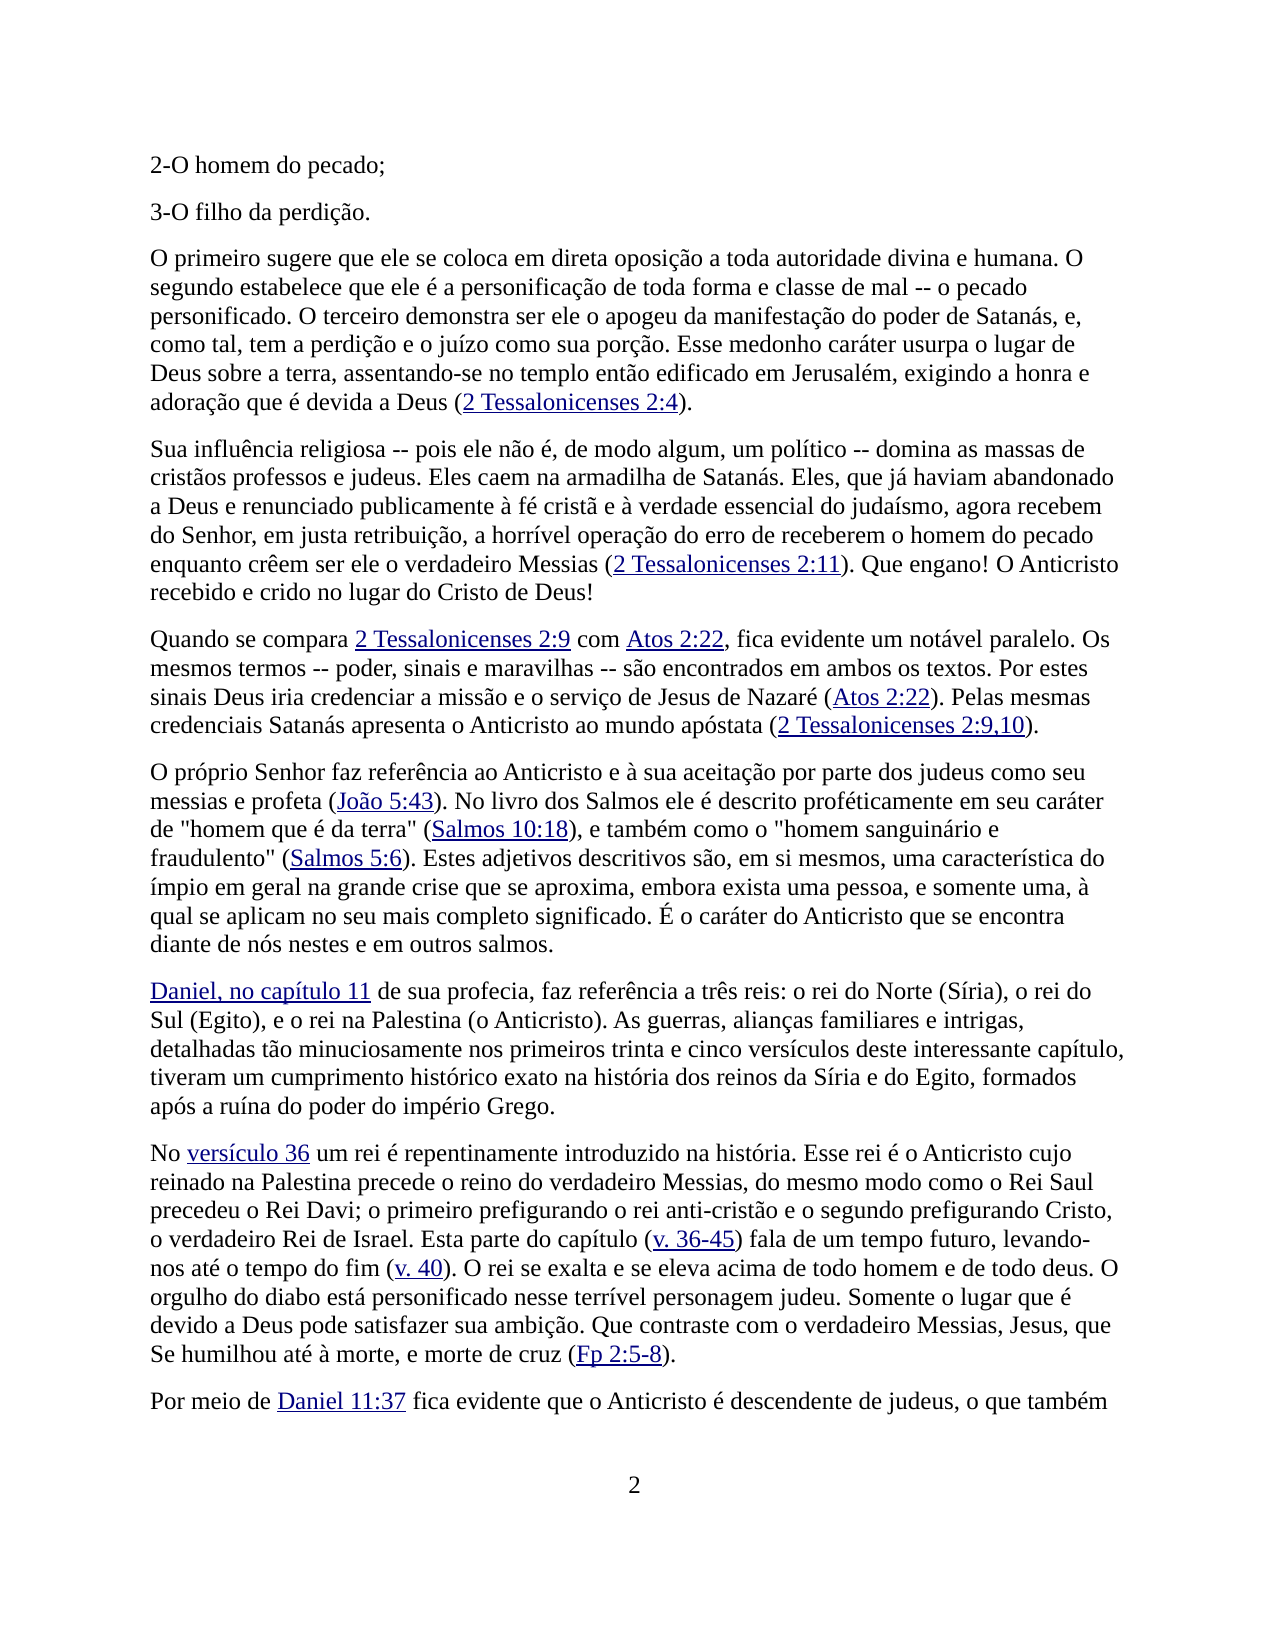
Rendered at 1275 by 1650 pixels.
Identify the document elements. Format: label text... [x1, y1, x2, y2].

text Sua influência religiosa -- pois ele não é, de modo algum, um político -- domina as massas de cristãos professos e judeus. Eles caem na armadilha de Satanás. Eles, que já haviam abandonado a Deus e renunciado publicamente à fé cristã e à verdade essencial do judaísmo, agora recebem do Senhor, em justa retribuição, a horrível operação do erro de receberem o homem do pecado enquanto crêem ser ele o verdadeiro Messias (2 Tessalonicenses 2:11). Que engano! O Anticristo recebido e crido no lugar do Cristo de Deus! [150, 434, 1125, 606]
text Por meio de Daniel 11:37 fica evidente que o Anticristo é descendente de judeus, o que também [150, 1386, 1125, 1414]
text No versículo 36 um rei é repentinamente introduzido na história. Esse rei é o Anticristo cujo reinado na Palestina precede o reino do verdadeiro Messias, do mesmo modo como o Rei Saul precedeu o Rei Davi; o primeiro prefigurando o rei anti-cristão e o segundo prefigurando Cristo, o verdadeiro Rei de Israel. Esta parte do capítulo (v. 36-45) fala de um tempo futuro, levando-nos até o tempo do fim (v. 40). O rei se exalta e se eleva acima de todo homem e de todo deus. O orgulho do diabo está personificado nesse terrível personagem judeu. Somente o lugar que é devido a Deus pode satisfazer sua ambição. Que contraste com o verdadeiro Messias, Jesus, que Se humilhou até à morte, e morte de cruz (Fp 2:5-8). [150, 1138, 1125, 1368]
text O primeiro sugere que ele se coloca em direta oposição a toda autoridade divina e humana. O segundo estabelece que ele é a personificação de toda forma e classe de mal -- o pecado personificado. O terceiro demonstra ser ele o apogeu da manifestação do poder de Satanás, e, como tal, tem a perdição e o juízo como sua porção. Esse medonho caráter usurpa o lugar de Deus sobre a terra, assentando-se no templo então edificado em Jerusalém, exigindo a honra e adoração que é devida a Deus (2 Tessalonicenses 2:4). [150, 243, 1125, 416]
text 3-O filho da perdição. [150, 197, 1125, 225]
text Daniel, no capítulo 11 de sua profecia, faz referência a três reis: o rei do Norte (Síria), o rei do Sul (Egito), e o rei na Palestina (o Anticristo). As guerras, alianças familiares e intrigas, detalhadas tão minuciosamente nos primeiros trinta e cinco versículos deste interessante capítulo, tiveram um cumprimento histórico exato na história dos reinos da Síria e do Egito, formados após a ruína do poder do império Grego. [150, 976, 1125, 1120]
text O próprio Senhor faz referência ao Anticristo e à sua aceitação por parte dos judeus como seu messias e profeta (João 5:43). No livro dos Salmos ele é descrito proféticamente em seu caráter de "homem que é da terra" (Salmos 10:18), e também como o "homem sanguinário e fraudulento" (Salmos 5:6). Estes adjetivos descritivos são, em si mesmos, uma característica do ímpio em geral na grande crise que se aproxima, embora exista uma pessoa, e somente uma, à qual se aplicam no seu mais completo significado. É o caráter do Anticristo que se encontra diante de nós nestes e em outros salmos. [150, 757, 1125, 958]
text Quando se compara 2 Tessalonicenses 2:9 com Atos 2:22, fica evidente um notável paralelo. Os mesmos termos -- poder, sinais e maravilhas -- são encontrados em ambos os textos. Por estes sinais Deus iria credenciar a missão e o serviço de Jesus de Nazaré (Atos 2:22). Pelas mesmas credenciais Satanás apresenta o Anticristo ao mundo apóstata (2 Tessalonicenses 2:9,10). [150, 624, 1125, 739]
text 2-O homem do pecado; [150, 150, 1125, 179]
